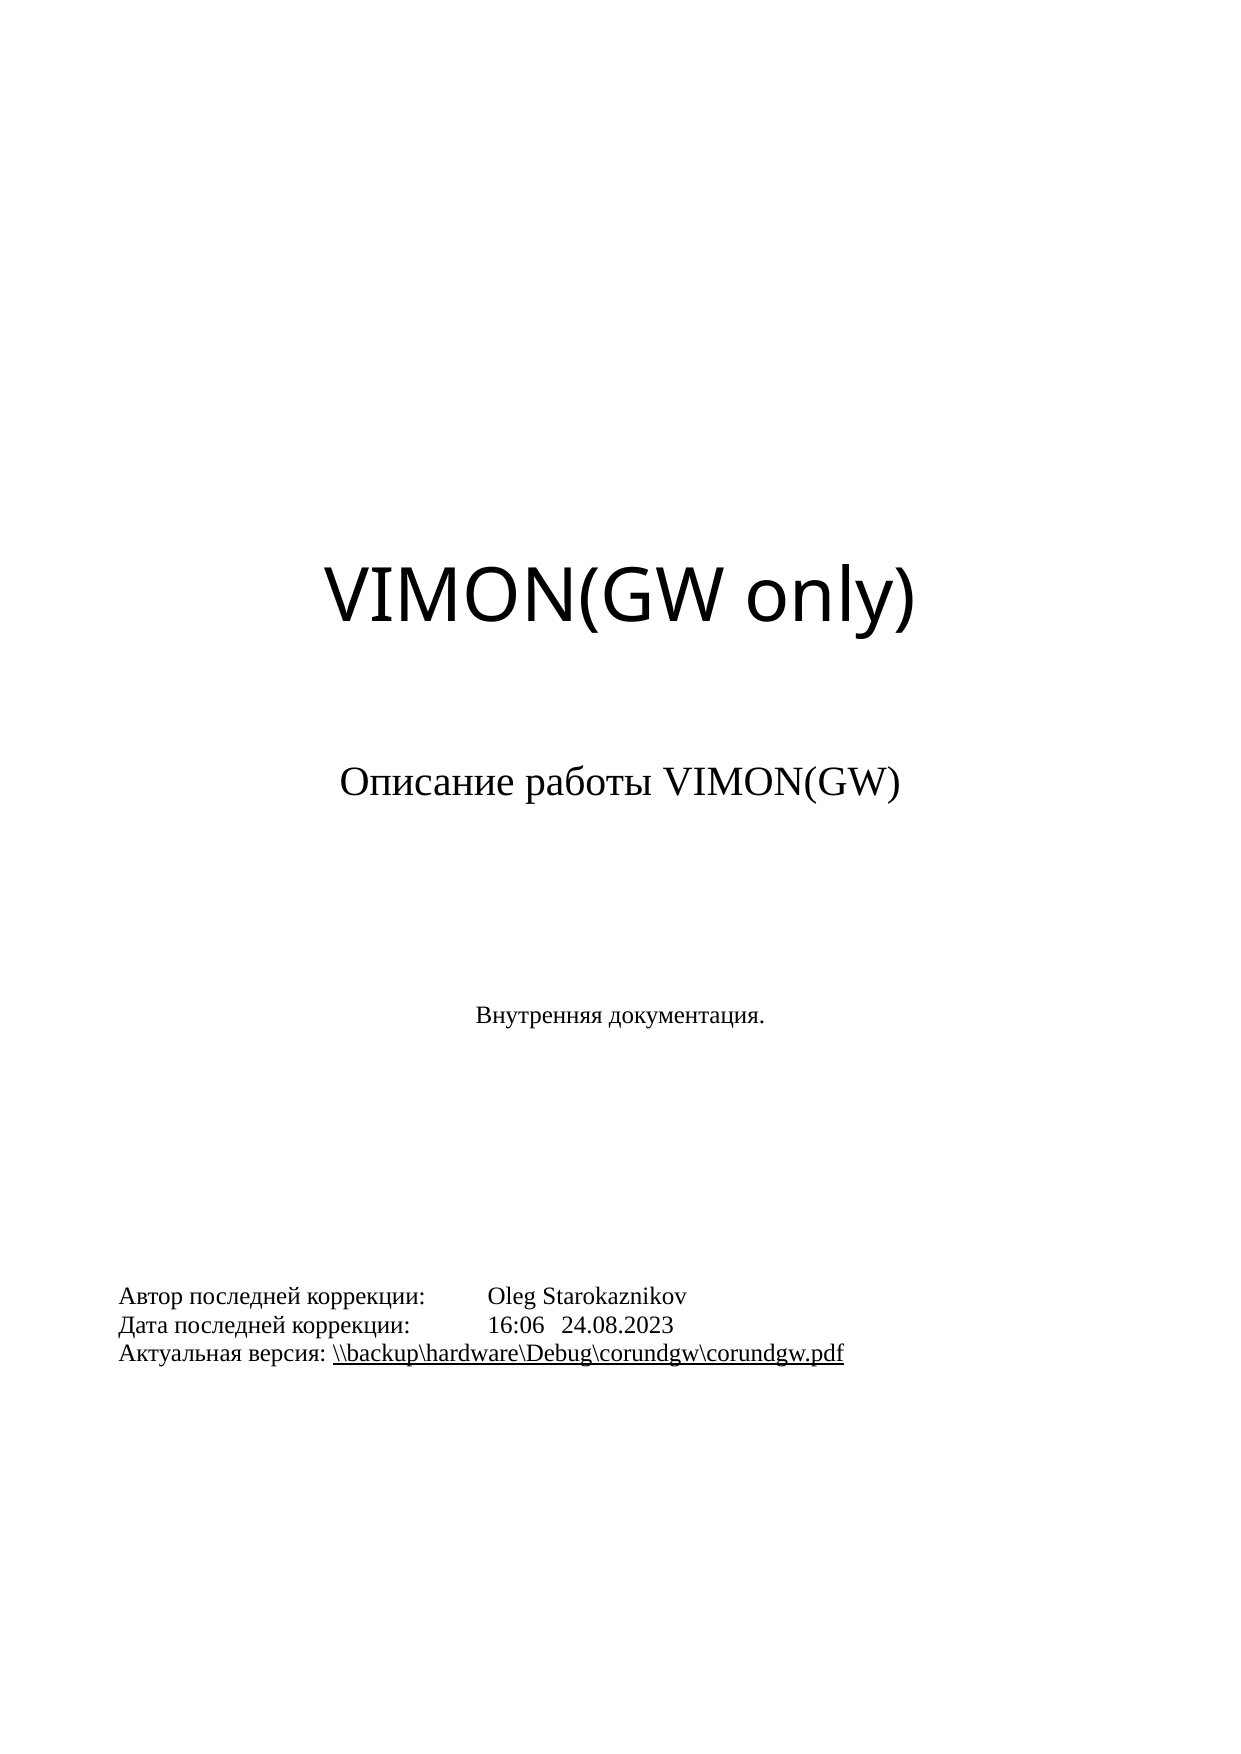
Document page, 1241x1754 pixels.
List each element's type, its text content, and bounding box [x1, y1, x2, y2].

text VIMON(GW only) [118, 542, 1122, 644]
text Актуальная версия: \\backup\hardware\Debug\corundgw\corundgw.pdf [118, 1338, 1122, 1367]
text Дата последней коррекции: 16:06 24.08.2023 [118, 1310, 1122, 1338]
text Описание работы VIMON(GW) [118, 756, 1122, 804]
text Внутренняя документация. [118, 1000, 1122, 1029]
text Автор последней коррекции: Oleg Starokaznikov [118, 1281, 1122, 1310]
